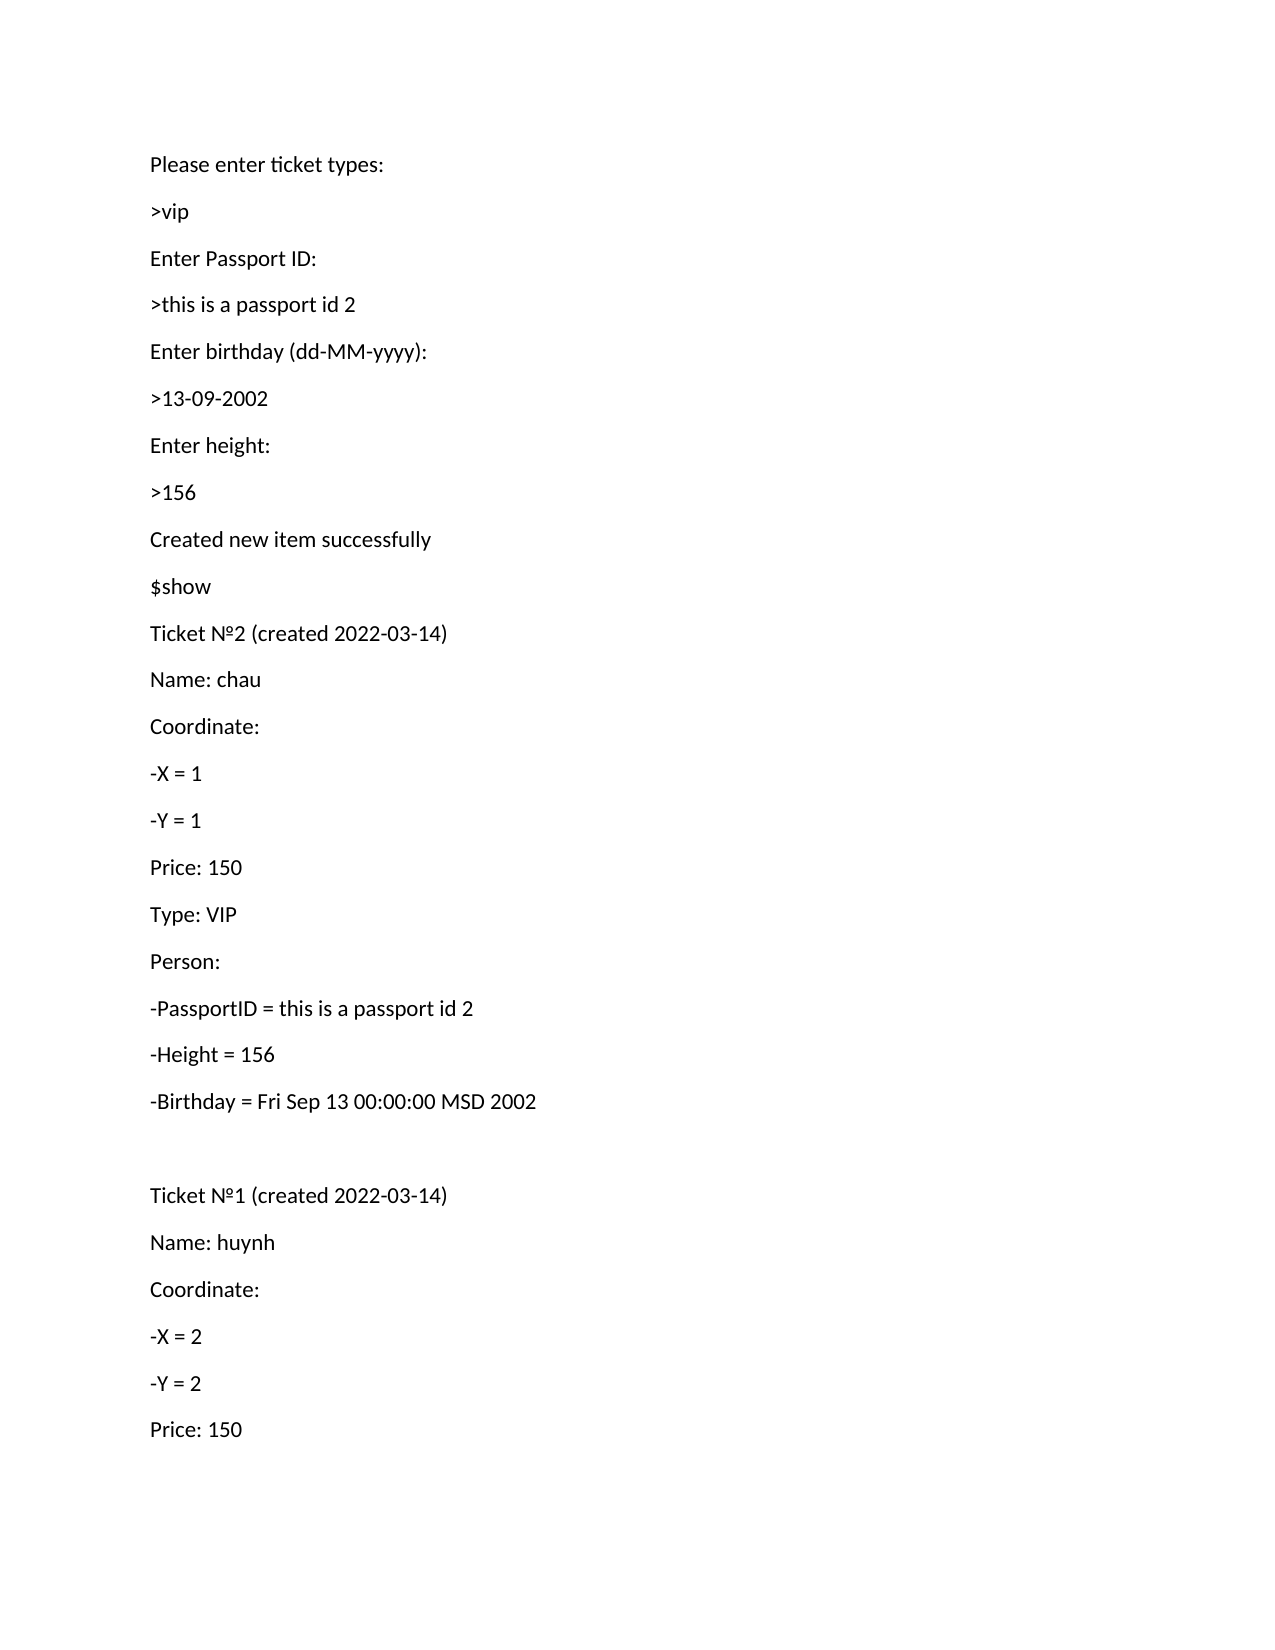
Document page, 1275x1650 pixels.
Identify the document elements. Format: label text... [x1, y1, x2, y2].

table_header Please enter ticket types: >vip Enter Passport ID: >this is a passport id 2 Enter birthday (dd-MM-yyyy): >13-09-2002 Enter height: >156 Created new item successfully $show Ticket №2 (created 2022-03-14) Name: chau Coordinate: -X = 1 -Y = 1 Price: 150 Type: VIP Person: -PassportID = this is a passport id 2 -Height = 156 -Birthday = Fri Sep 13 00:00:00 MSD 2002 Ticket №1 (created 2022-03-14) Name: huynh Coordinate: -X = 2 -Y = 2 Price: 150 [150, 150, 1125, 1462]
